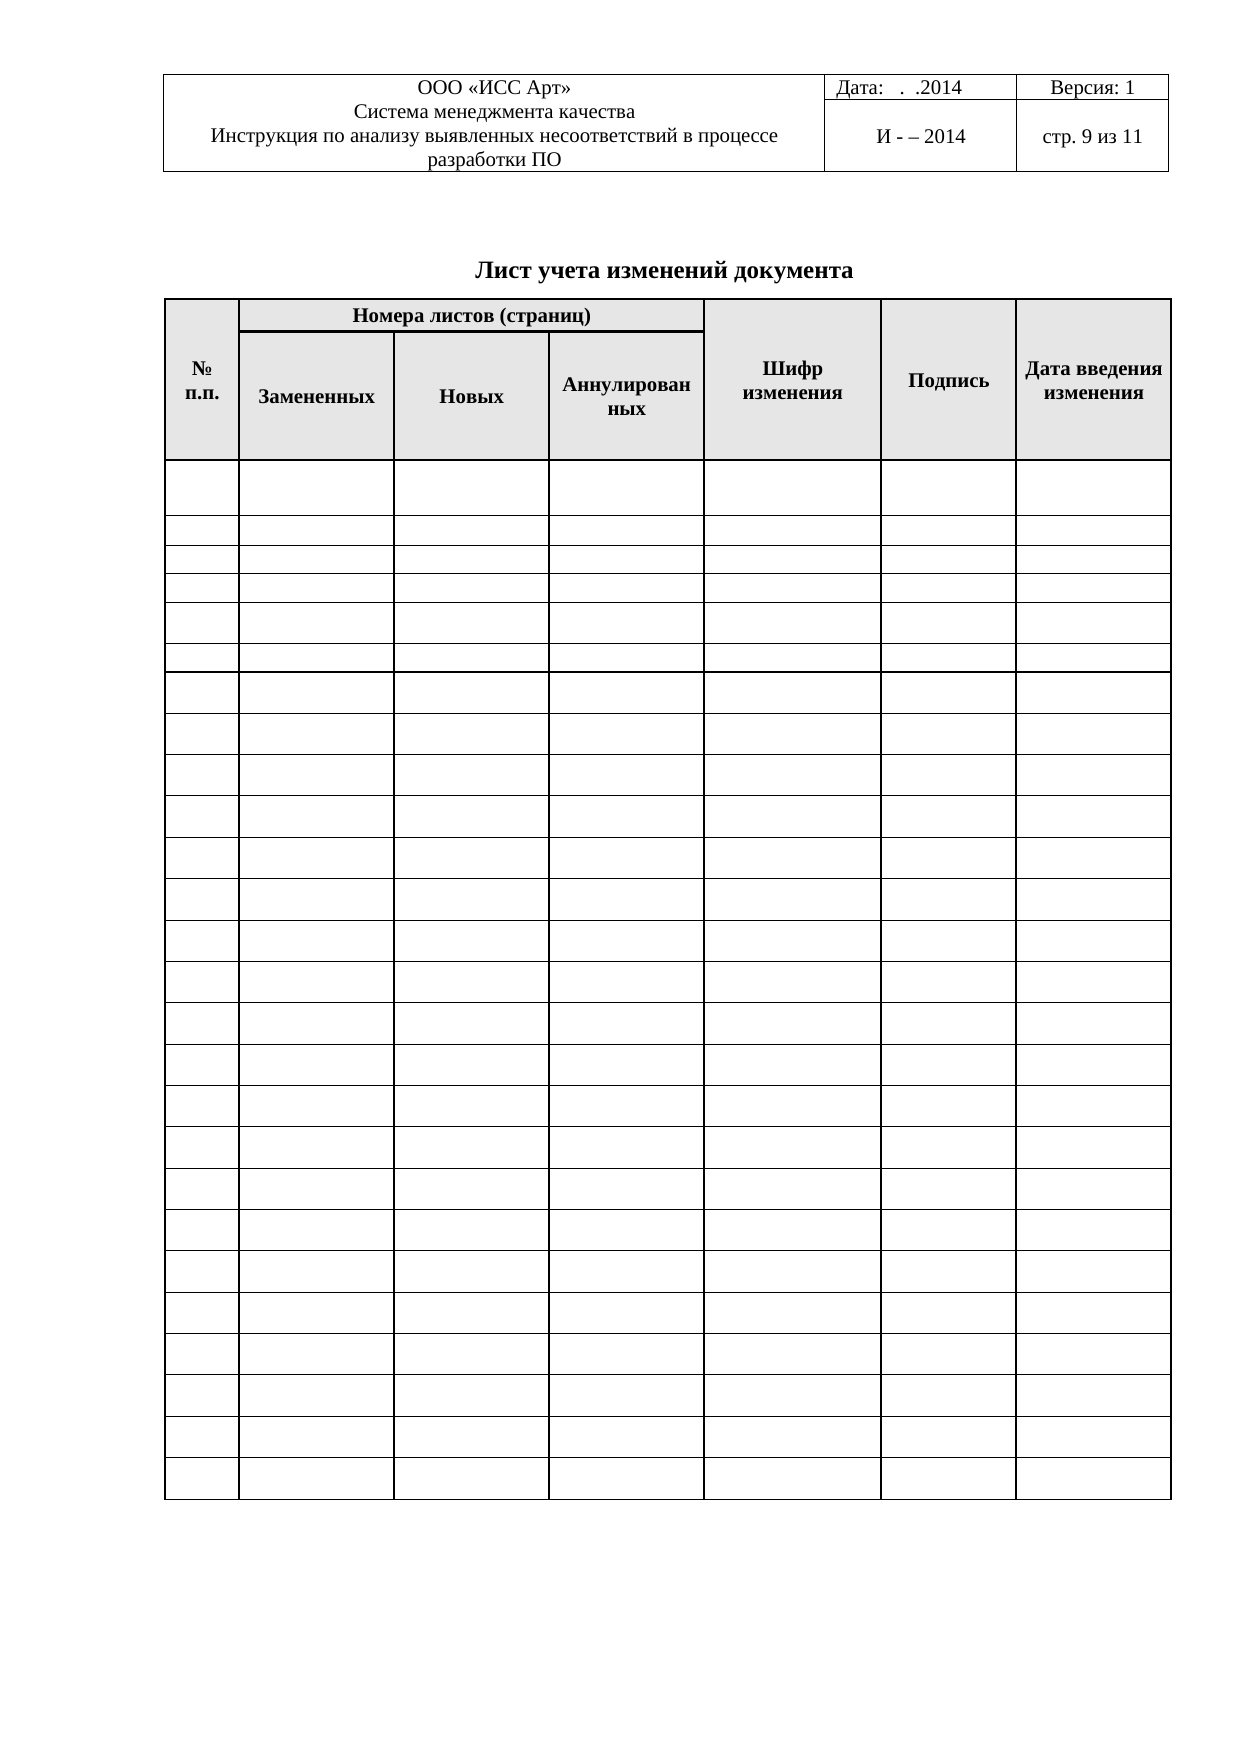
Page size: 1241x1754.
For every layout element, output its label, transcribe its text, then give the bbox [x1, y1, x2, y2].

table_cell [705, 1210, 880, 1250]
table_cell [166, 1251, 238, 1292]
table_cell [240, 1127, 393, 1168]
table_header Номера листов (страниц) [240, 300, 703, 330]
table_cell [166, 546, 238, 573]
table_cell [882, 962, 1015, 1002]
table_cell [166, 1334, 238, 1374]
table_cell [1017, 962, 1170, 1002]
table_cell [1017, 1293, 1170, 1333]
table_cell [705, 962, 880, 1002]
table_cell [1017, 1045, 1170, 1085]
table_cell [395, 1458, 548, 1498]
table_cell [240, 1251, 393, 1292]
table_cell [705, 516, 880, 545]
table_cell [705, 838, 880, 878]
table_cell [550, 838, 703, 878]
table_cell [395, 644, 548, 671]
table_cell Замененных [240, 333, 393, 459]
table_header Дата введения изменения [1017, 300, 1170, 459]
table_cell [705, 1458, 880, 1498]
table_cell [395, 1375, 548, 1416]
table_cell [705, 603, 880, 643]
table_cell [1017, 879, 1170, 919]
table_cell [1017, 546, 1170, 573]
table_cell [550, 1045, 703, 1085]
table_cell [395, 574, 548, 602]
table_cell [166, 838, 238, 878]
table_cell [550, 1458, 703, 1498]
table_cell [240, 546, 393, 573]
table_cell [240, 1086, 393, 1126]
table_cell [166, 516, 238, 545]
table_cell [550, 1251, 703, 1292]
table_cell [882, 1458, 1015, 1498]
table_cell [1017, 1334, 1170, 1374]
table_header № п.п. [166, 300, 238, 459]
table_cell [882, 796, 1015, 837]
table_cell [240, 461, 393, 515]
table_cell [395, 1086, 548, 1126]
table_cell [240, 1210, 393, 1250]
table_cell [395, 673, 548, 713]
table_cell [550, 1210, 703, 1250]
table_cell [550, 603, 703, 643]
table_cell [882, 574, 1015, 602]
table_cell [395, 1293, 548, 1333]
table_cell [705, 1251, 880, 1292]
table_cell [166, 1293, 238, 1333]
table_cell [166, 962, 238, 1002]
table_cell [550, 461, 703, 515]
table_cell [395, 603, 548, 643]
table_cell [240, 1375, 393, 1416]
table_cell [882, 1003, 1015, 1043]
table_cell [240, 962, 393, 1002]
table_cell [705, 755, 880, 795]
table_cell [1017, 1003, 1170, 1043]
table_cell [240, 644, 393, 671]
table_cell [395, 921, 548, 961]
table_cell [550, 574, 703, 602]
table_cell [166, 1169, 238, 1209]
table_cell [395, 516, 548, 545]
table_cell [240, 516, 393, 545]
table_cell [550, 1417, 703, 1457]
table_cell [705, 574, 880, 602]
table_cell [705, 879, 880, 919]
table_cell [550, 1086, 703, 1126]
table_cell [550, 1127, 703, 1168]
table_cell [705, 461, 880, 515]
table_cell [166, 1458, 238, 1498]
table_cell [395, 838, 548, 878]
table_cell [1017, 461, 1170, 515]
table_cell [882, 461, 1015, 515]
table_cell [705, 1417, 880, 1457]
table_cell [166, 1375, 238, 1416]
table_cell [1017, 673, 1170, 713]
table_cell [550, 755, 703, 795]
table_cell [882, 1417, 1015, 1457]
table_cell [166, 1210, 238, 1250]
table_cell [1017, 1375, 1170, 1416]
table_cell [550, 1293, 703, 1333]
table_cell [705, 1003, 880, 1043]
table_cell [705, 1293, 880, 1333]
table_cell [166, 644, 238, 671]
table_cell [240, 714, 393, 754]
table_cell [240, 838, 393, 878]
table_cell [882, 921, 1015, 961]
table_cell [166, 1127, 238, 1168]
table_cell [240, 1417, 393, 1457]
table_cell [240, 1334, 393, 1374]
table_cell [705, 796, 880, 837]
table_cell [240, 1293, 393, 1333]
table_cell [395, 1417, 548, 1457]
table_cell [395, 1210, 548, 1250]
table_cell [882, 714, 1015, 754]
table_cell [240, 796, 393, 837]
table_cell [240, 921, 393, 961]
table_cell [240, 1045, 393, 1085]
table_cell [395, 1045, 548, 1085]
table_cell [395, 879, 548, 919]
table_cell [550, 673, 703, 713]
table_cell [882, 755, 1015, 795]
table_cell [882, 1375, 1015, 1416]
table_cell [705, 714, 880, 754]
table_cell [705, 1334, 880, 1374]
table_cell [882, 1169, 1015, 1209]
table_cell [882, 1210, 1015, 1250]
table_cell [1017, 714, 1170, 754]
table_cell [395, 755, 548, 795]
table_cell [166, 1417, 238, 1457]
table_cell [705, 546, 880, 573]
table_cell [882, 1251, 1015, 1292]
table_cell [395, 461, 548, 515]
table_cell [166, 1003, 238, 1043]
table_cell [395, 1169, 548, 1209]
table_cell [882, 546, 1015, 573]
table_header Подпись [882, 300, 1015, 459]
table_cell [395, 714, 548, 754]
table_cell [166, 796, 238, 837]
table_cell [1017, 574, 1170, 602]
table_cell [1017, 838, 1170, 878]
table_cell [882, 838, 1015, 878]
table_cell [166, 1045, 238, 1085]
table_cell [1017, 1417, 1170, 1457]
table_cell [166, 714, 238, 754]
table_cell [240, 1458, 393, 1498]
table_cell [550, 962, 703, 1002]
table_cell [882, 1045, 1015, 1085]
table_cell [395, 1251, 548, 1292]
table_cell [395, 796, 548, 837]
table_cell [1017, 796, 1170, 837]
table_cell [882, 1086, 1015, 1126]
table_cell [550, 516, 703, 545]
table_cell [705, 1045, 880, 1085]
table_cell [705, 1375, 880, 1416]
table_cell Новых [395, 333, 548, 459]
table_cell [240, 879, 393, 919]
table_cell [240, 1003, 393, 1043]
table_cell [550, 1003, 703, 1043]
table_cell [550, 644, 703, 671]
table_cell [166, 879, 238, 919]
table_cell [166, 574, 238, 602]
table_cell [705, 673, 880, 713]
table_cell [166, 755, 238, 795]
table_cell Аннулированных [550, 333, 703, 459]
table_cell [1017, 1127, 1170, 1168]
table_cell [166, 921, 238, 961]
table_cell [882, 516, 1015, 545]
table_cell [705, 1086, 880, 1126]
table_cell [1017, 644, 1170, 671]
table_cell [240, 603, 393, 643]
table_cell [882, 603, 1015, 643]
table_cell [550, 796, 703, 837]
table_cell [240, 574, 393, 602]
table_cell [882, 1334, 1015, 1374]
table_cell [1017, 921, 1170, 961]
table_cell [705, 1169, 880, 1209]
table_cell [550, 546, 703, 573]
table_cell [705, 921, 880, 961]
table_cell [705, 1127, 880, 1168]
table_cell [166, 461, 238, 515]
table_cell [1017, 1086, 1170, 1126]
table_cell [550, 879, 703, 919]
table_cell [395, 546, 548, 573]
table_cell [550, 1334, 703, 1374]
table_cell [395, 1003, 548, 1043]
table_cell [240, 673, 393, 713]
table_cell [1017, 1251, 1170, 1292]
table_cell [882, 644, 1015, 671]
table_cell [550, 921, 703, 961]
table_cell [1017, 603, 1170, 643]
table_cell [240, 1169, 393, 1209]
table_cell [166, 603, 238, 643]
table_cell [166, 1086, 238, 1126]
table_cell [882, 879, 1015, 919]
table_cell [395, 1127, 548, 1168]
table_cell [705, 644, 880, 671]
table_cell [166, 673, 238, 713]
table_cell [1017, 755, 1170, 795]
table_cell [882, 1293, 1015, 1333]
table_cell [1017, 1210, 1170, 1250]
table_cell [395, 1334, 548, 1374]
table_cell [550, 1375, 703, 1416]
table_header Шифр изменения [705, 300, 880, 459]
table_cell [550, 714, 703, 754]
table_cell [240, 755, 393, 795]
table_cell [882, 673, 1015, 713]
table_cell [1017, 1458, 1170, 1498]
table_cell [395, 962, 548, 1002]
table_cell [1017, 1169, 1170, 1209]
table_cell [1017, 516, 1170, 545]
table_cell [882, 1127, 1015, 1168]
table_cell [550, 1169, 703, 1209]
subtitle Лист учета изменений документа [177, 255, 1152, 283]
